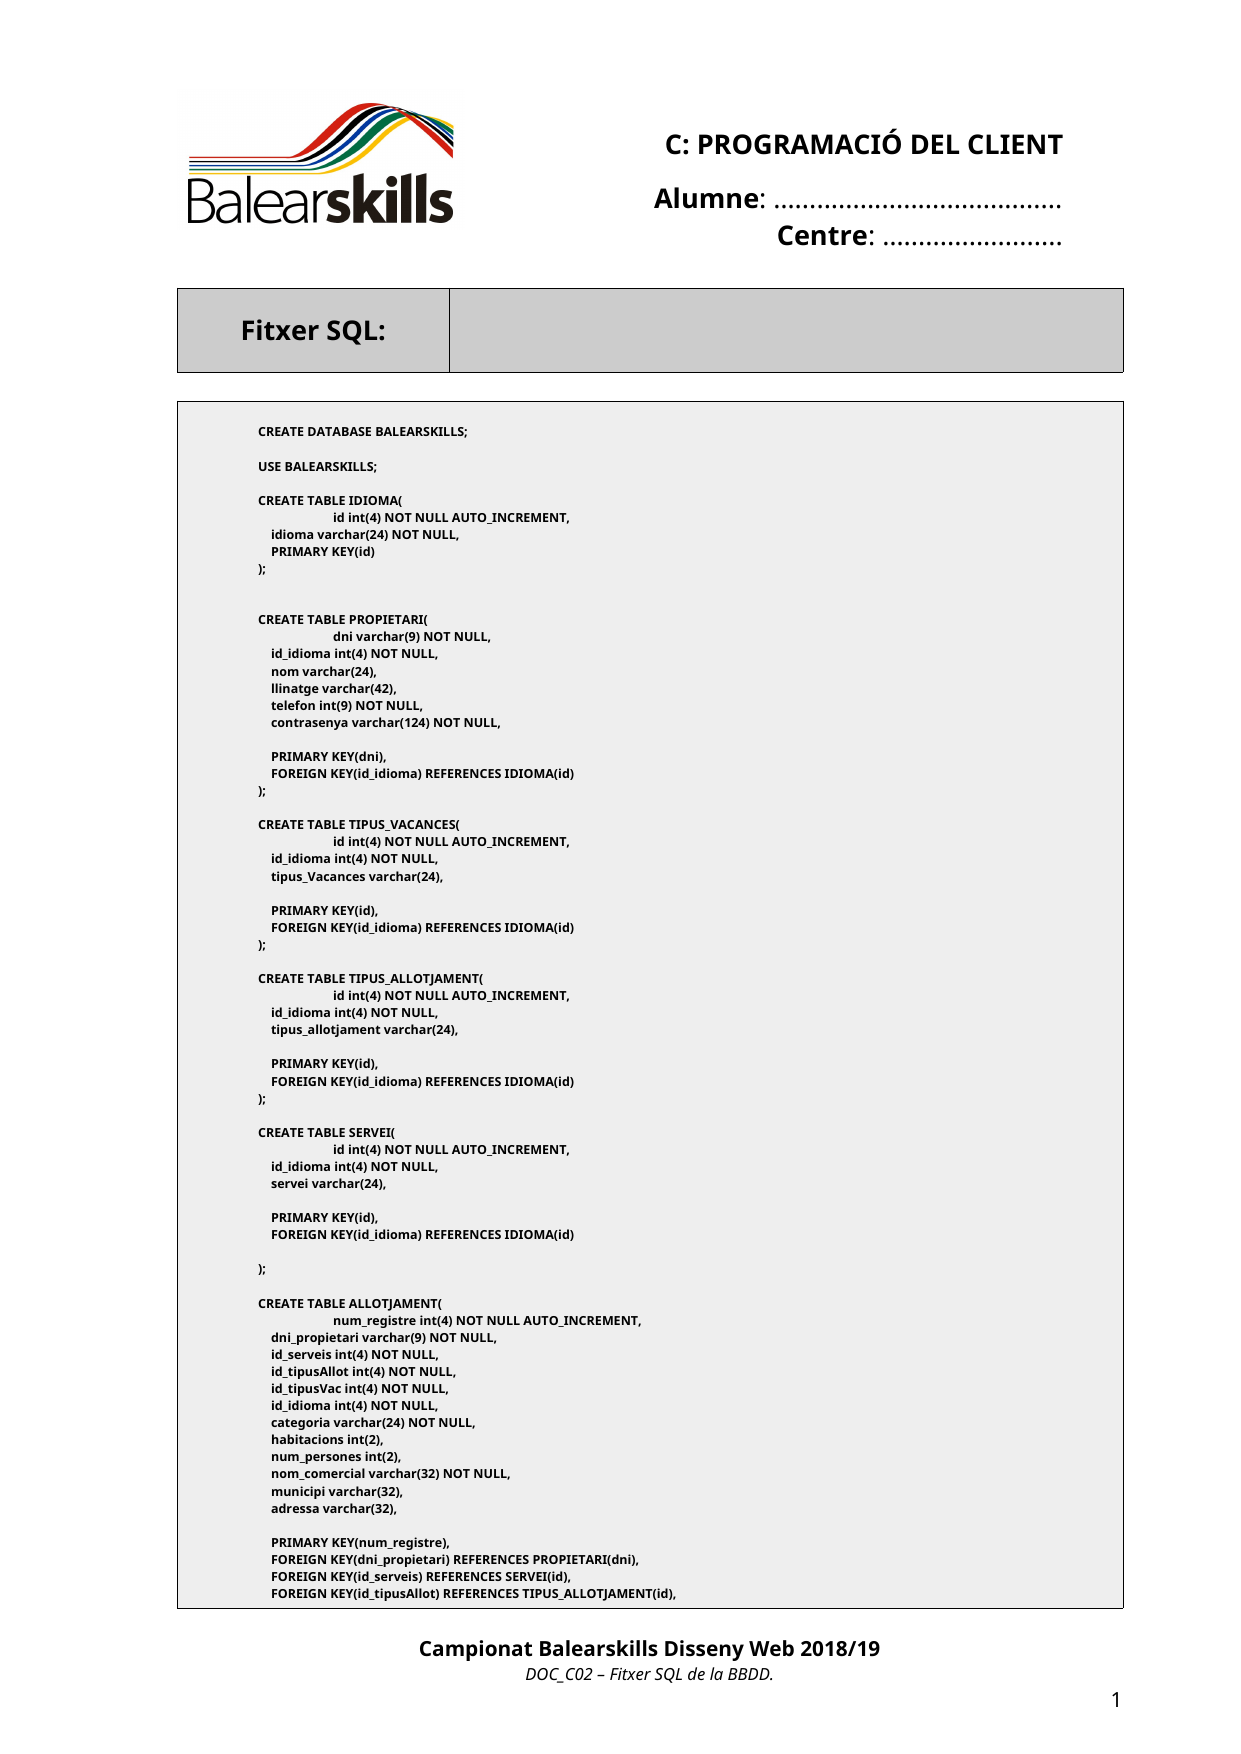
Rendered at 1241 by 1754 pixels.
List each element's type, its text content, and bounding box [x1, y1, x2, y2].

table_header [450, 289, 1123, 372]
table_cell [177, 373, 1123, 401]
table_cell CREATE DATABASE BALEARSKILLS; USE BALEARSKILLS; CREATE TABLE IDIOMA( id int(4) NOT NULL AUTO_INCREMENT, idioma varchar(24) NOT NULL, PRIMARY KEY(id) ); CREATE TABLE PROPIETARI( dni varchar(9) NOT NULL, id_idioma int(4) NOT NULL, nom varchar(24), llinatge varchar(42), telefon int(9) NOT NULL, contrasenya varchar(124) NOT NULL, PRIMARY KEY(dni), FOREIGN KEY(id_idioma) REFERENCES IDIOMA(id) ); CREATE TABLE TIPUS_VACANCES( id int(4) NOT NULL AUTO_INCREMENT, id_idioma int(4) NOT NULL, tipus_Vacances varchar(24), PRIMARY KEY(id), FOREIGN KEY(id_idioma) REFERENCES IDIOMA(id) ); CREATE TABLE TIPUS_ALLOTJAMENT( id int(4) NOT NULL AUTO_INCREMENT, id_idioma int(4) NOT NULL, tipus_allotjament varchar(24), PRIMARY KEY(id), FOREIGN KEY(id_idioma) REFERENCES IDIOMA(id) ); CREATE TABLE SERVEI( id int(4) NOT NULL AUTO_INCREMENT, id_idioma int(4) NOT NULL, servei varchar(24), PRIMARY KEY(id), FOREIGN KEY(id_idioma) REFERENCES IDIOMA(id) ); CREATE TABLE ALLOTJAMENT( num_registre int(4) NOT NULL AUTO_INCREMENT, dni_propietari varchar(9) NOT NULL, id_serveis int(4) NOT NULL, id_tipusAllot int(4) NOT NULL, id_tipusVac int(4) NOT NULL, id_idioma int(4) NOT NULL, categoria varchar(24) NOT NULL, habitacions int(2), num_persones int(2), nom_comercial varchar(32) NOT NULL, municipi varchar(32), adressa varchar(32), PRIMARY KEY(num_registre), FOREIGN KEY(dni_propietari) REFERENCES PROPIETARI(dni), FOREIGN KEY(id_serveis) REFERENCES SERVEI(id), FOREIGN KEY(id_tipusAllot) REFERENCES TIPUS_ALLOTJAMENT(id), [178, 402, 1123, 1608]
table_header Fitxer SQL: [178, 289, 449, 372]
picture [177, 89, 465, 230]
